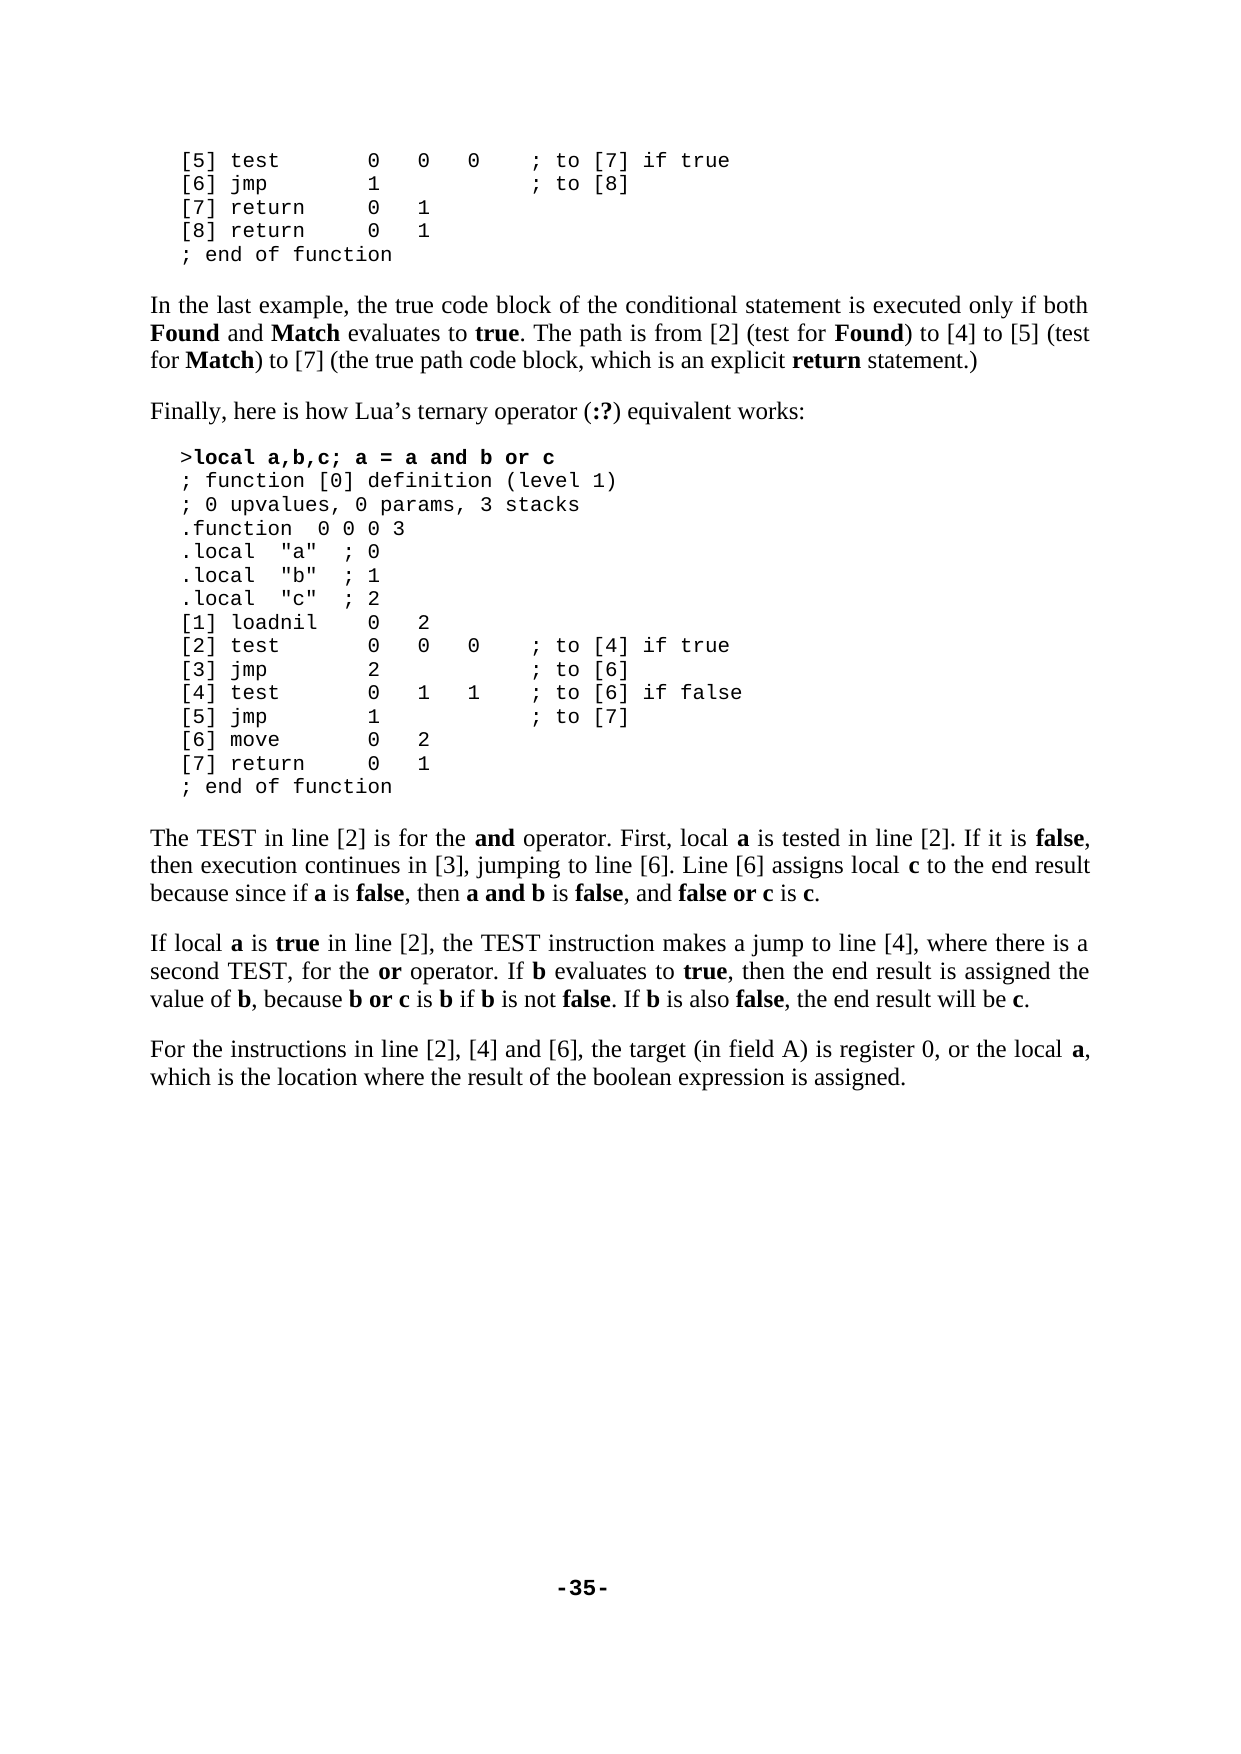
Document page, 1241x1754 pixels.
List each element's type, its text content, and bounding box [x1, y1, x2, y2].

text .local "a" ; 0 [180, 541, 1091, 565]
text .local "c" ; 2 [180, 588, 1091, 612]
text ; 0 upvalues, 0 params, 3 stacks [180, 494, 1091, 518]
text In the last example, the true code block of the conditional statement is executed only if both Found and Match evaluates to true. The path is from [2] (test for Found) to [4] to [5] (test for Match) to [7] (the true path code block, which is an explicit return statement.) [150, 291, 1091, 374]
text [7] return 0 1 [180, 197, 1091, 221]
text [8] return 0 1 [180, 221, 1091, 244]
text [5] jmp 1 ; to [7] [180, 706, 1091, 729]
text .function 0 0 0 3 [180, 518, 1091, 541]
text [3] jmp 2 ; to [6] [180, 659, 1091, 682]
text If local a is true in line [2], the TEST instruction makes a jump to line [4], where there is a second TEST, for the or operator. If b evaluates to true, then the end result is assigned the value of b, because b or c is b if b is not false. If b is also false, the end result will be c. [150, 929, 1091, 1012]
text Finally, here is how Lua’s ternary operator (:?) equivalent works: [150, 397, 1091, 424]
text [4] test 0 1 1 ; to [6] if false [180, 682, 1091, 706]
text The TEST in line [2] is for the and operator. First, local a is tested in line [2]. If it is false, then execution continues in [3], jumping to line [6]. Line [6] assigns local c to the end result because since if a is false, then a and b is false, and false or c is c. [150, 824, 1091, 907]
text [2] test 0 0 0 ; to [4] if true [180, 635, 1091, 659]
text [5] test 0 0 0 ; to [7] if true [180, 150, 1091, 173]
text [6] move 0 2 [180, 729, 1091, 753]
text [7] return 0 1 [180, 753, 1091, 777]
text For the instructions in line [2], [4] and [6], the target (in field A) is register 0, or the local a, which is the location where the result of the boolean expression is assigned. [150, 1035, 1091, 1090]
text ; end of function [180, 244, 1091, 268]
text .local "b" ; 1 [180, 565, 1091, 588]
text ; end of function [180, 777, 1091, 800]
text [1] loadnil 0 2 [180, 612, 1091, 635]
text [6] jmp 1 ; to [8] [180, 173, 1091, 197]
text ; function [0] definition (level 1) [180, 471, 1091, 494]
text >local a,b,c; a = a and b or c [180, 447, 1091, 471]
